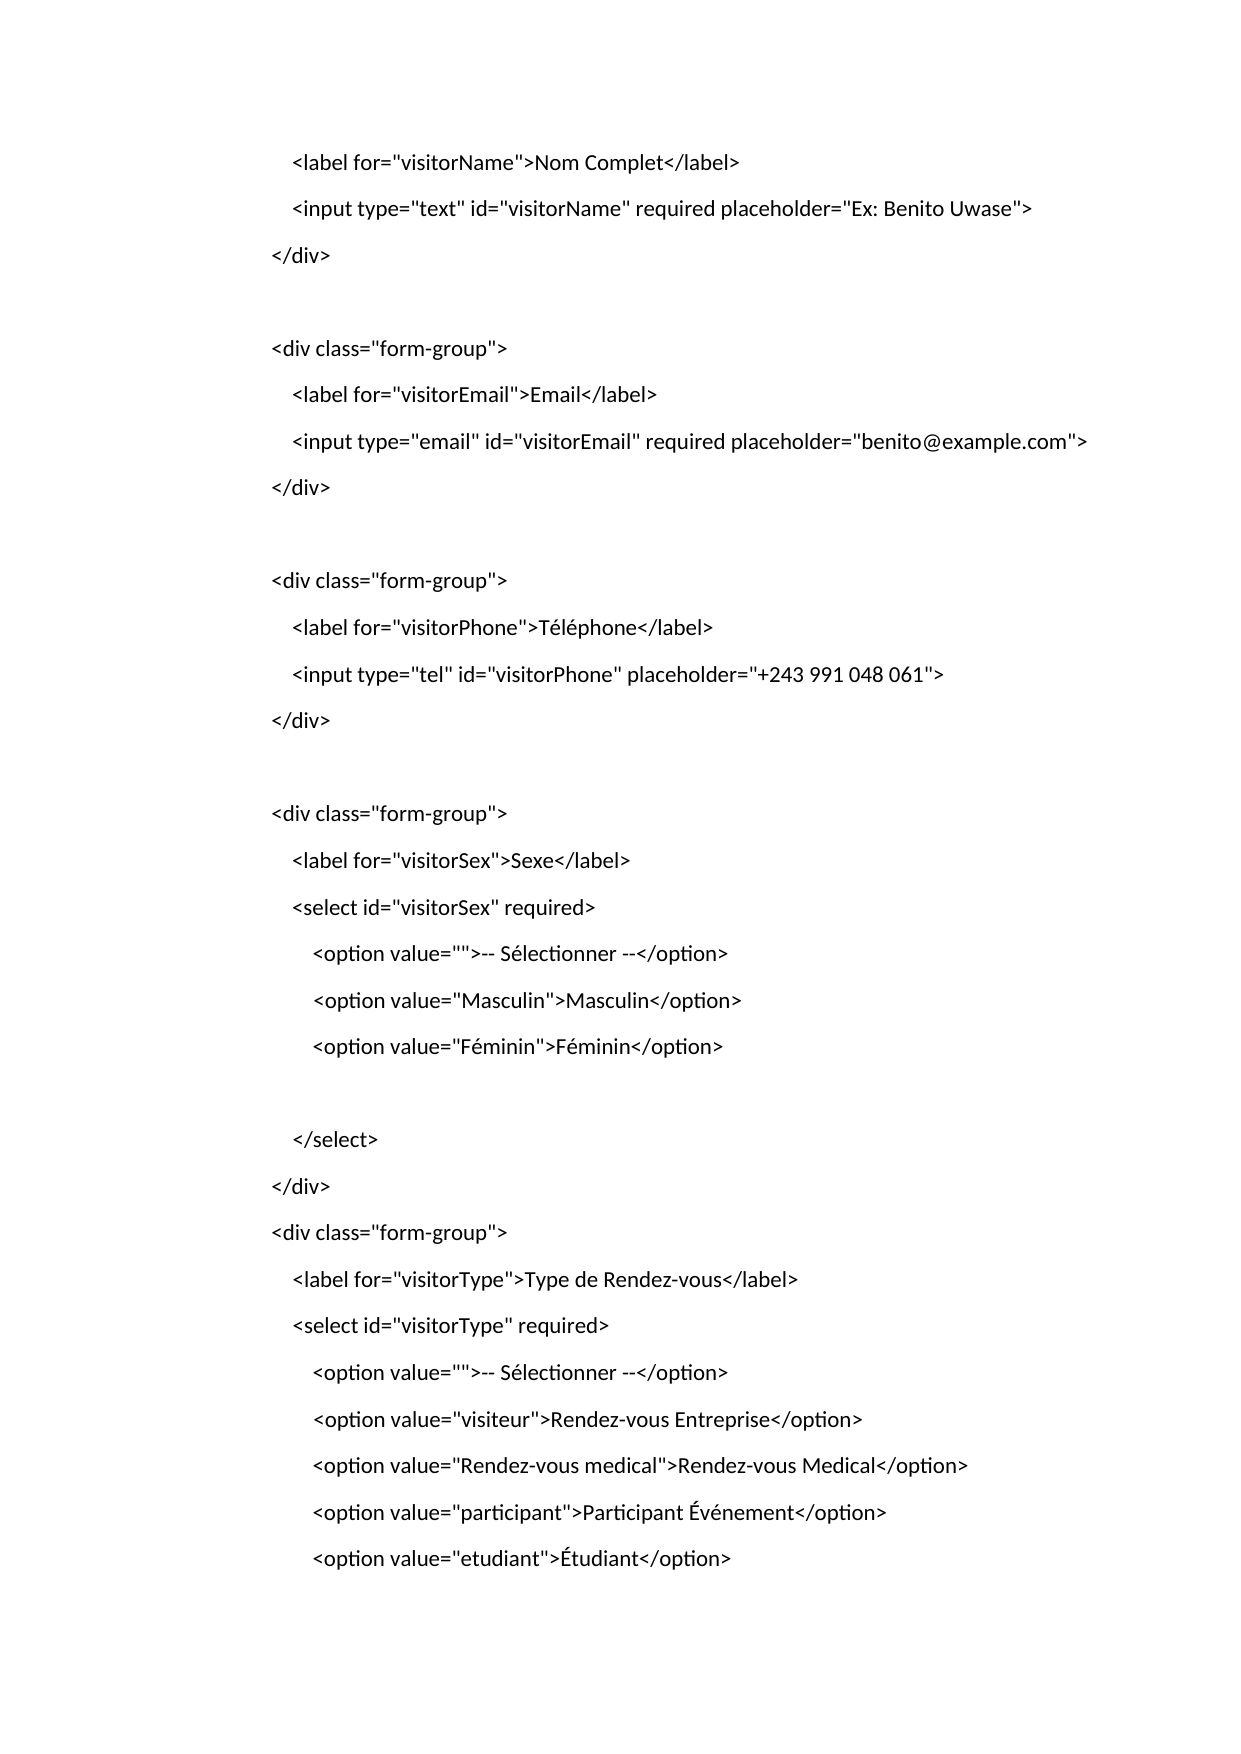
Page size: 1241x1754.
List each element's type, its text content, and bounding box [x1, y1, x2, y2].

text <div class="form-group"> [148, 334, 1093, 362]
text <option value="Masculin">Masculin</option> [148, 986, 1093, 1014]
text <option value="">-- Sélectionner --</option> [148, 1358, 1093, 1386]
text <div class="form-group"> [148, 567, 1093, 595]
text <option value="participant">Participant Événement</option> [148, 1498, 1093, 1526]
text <label for="visitorSex">Sexe</label> [148, 846, 1093, 874]
text </select> [148, 1125, 1093, 1153]
text <option value="Rendez-vous medical">Rendez-vous Medical</option> [148, 1451, 1093, 1479]
text <select id="visitorSex" required> [148, 893, 1093, 921]
text </div> [148, 706, 1093, 734]
text <select id="visitorType" required> [148, 1312, 1093, 1340]
text <option value="etudiant">Étudiant</option> [148, 1544, 1093, 1572]
text <option value="">-- Sélectionner --</option> [148, 939, 1093, 967]
text <input type="tel" id="visitorPhone" placeholder="+243 991 048 061"> [148, 660, 1093, 688]
text <label for="visitorType">Type de Rendez-vous</label> [148, 1265, 1093, 1293]
text <label for="visitorName">Nom Complet</label> [148, 148, 1093, 176]
text <div class="form-group"> [148, 1218, 1093, 1247]
text <option value="visiteur">Rendez-vous Entreprise</option> [148, 1405, 1093, 1433]
text <label for="visitorEmail">Email</label> [148, 380, 1093, 408]
text <input type="email" id="visitorEmail" required placeholder="benito@example.com"> [148, 427, 1093, 455]
text <input type="text" id="visitorName" required placeholder="Ex: Benito Uwase"> [148, 194, 1093, 222]
text </div> [148, 473, 1093, 502]
text <div class="form-group"> [148, 799, 1093, 827]
text </div> [148, 241, 1093, 269]
text </div> [148, 1172, 1093, 1200]
text <option value="Féminin">Féminin</option> [148, 1032, 1093, 1060]
text <label for="visitorPhone">Téléphone</label> [148, 613, 1093, 641]
